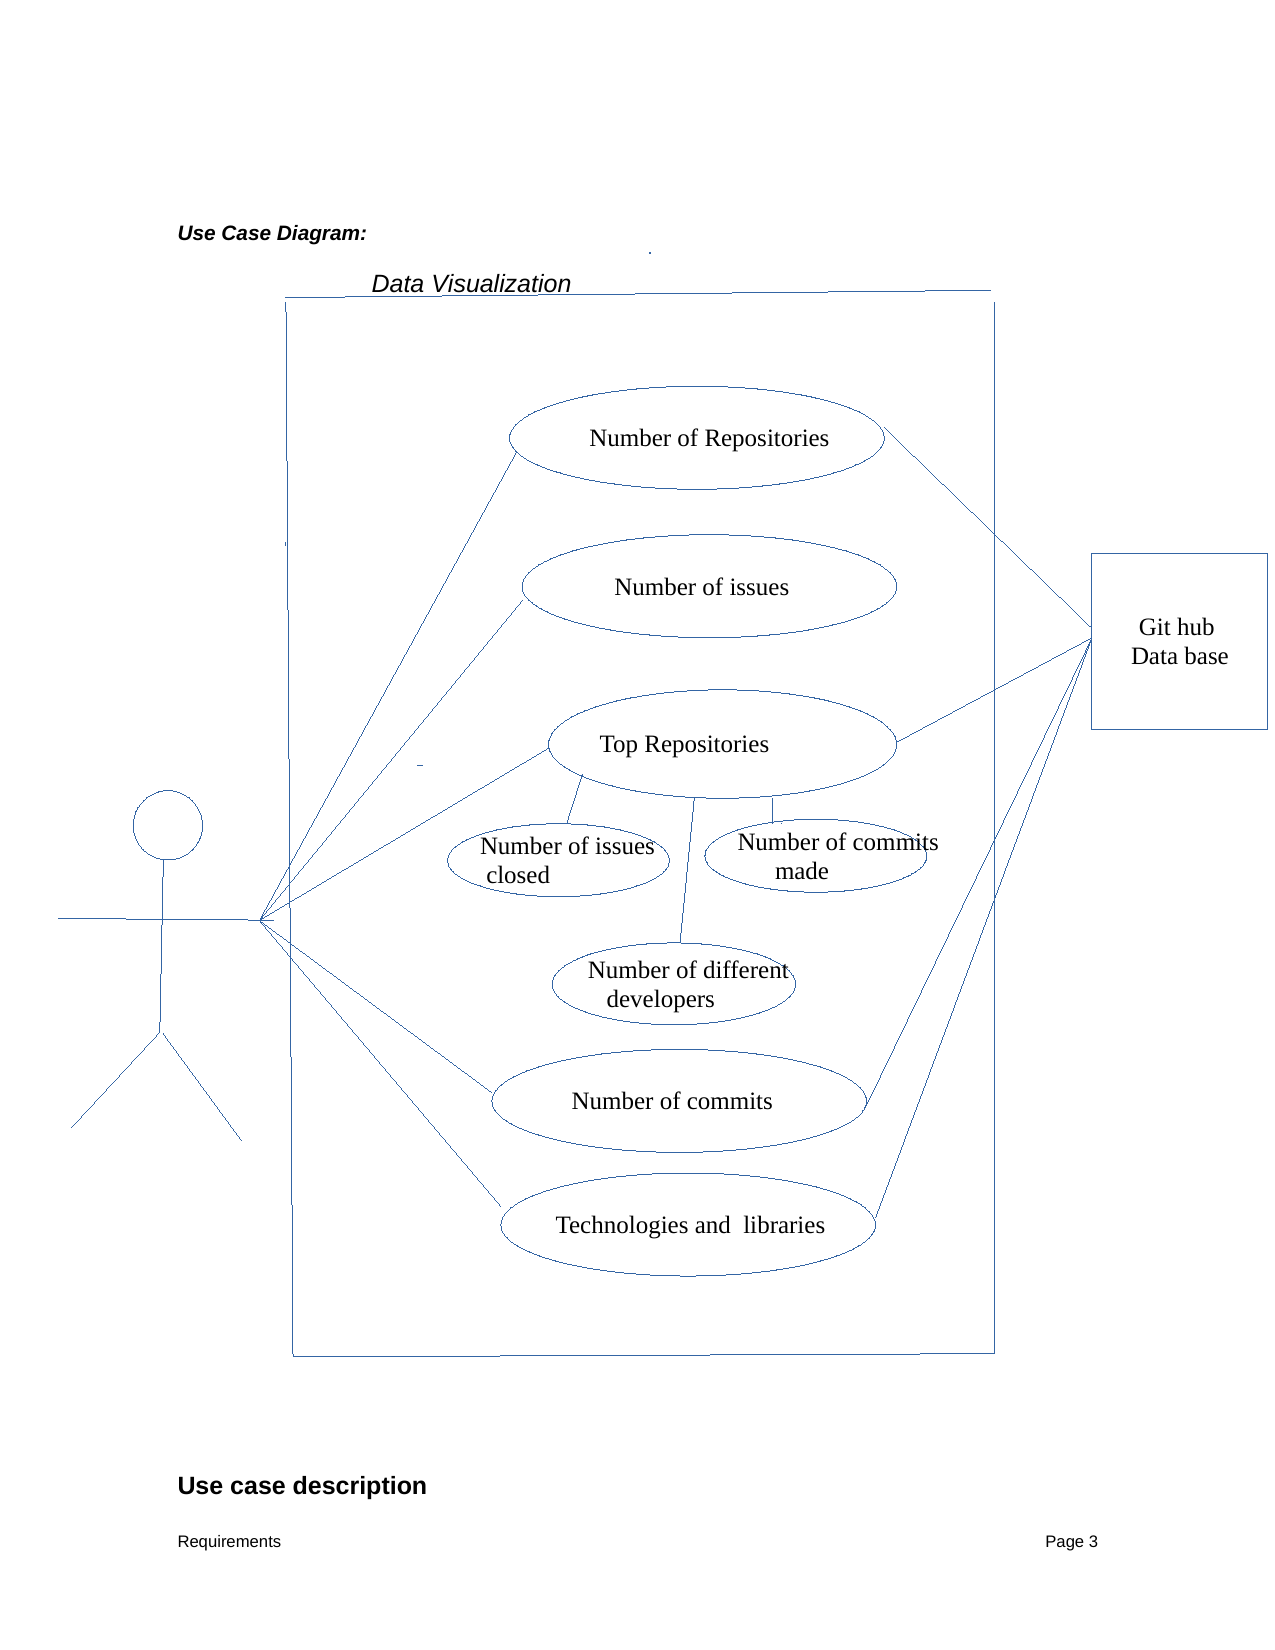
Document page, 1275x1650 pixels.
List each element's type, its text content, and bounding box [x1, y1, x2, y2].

text Use Case Diagram: [177, 221, 1098, 244]
text Data Visualization [177, 269, 1098, 298]
text Use case description [177, 1471, 1098, 1500]
